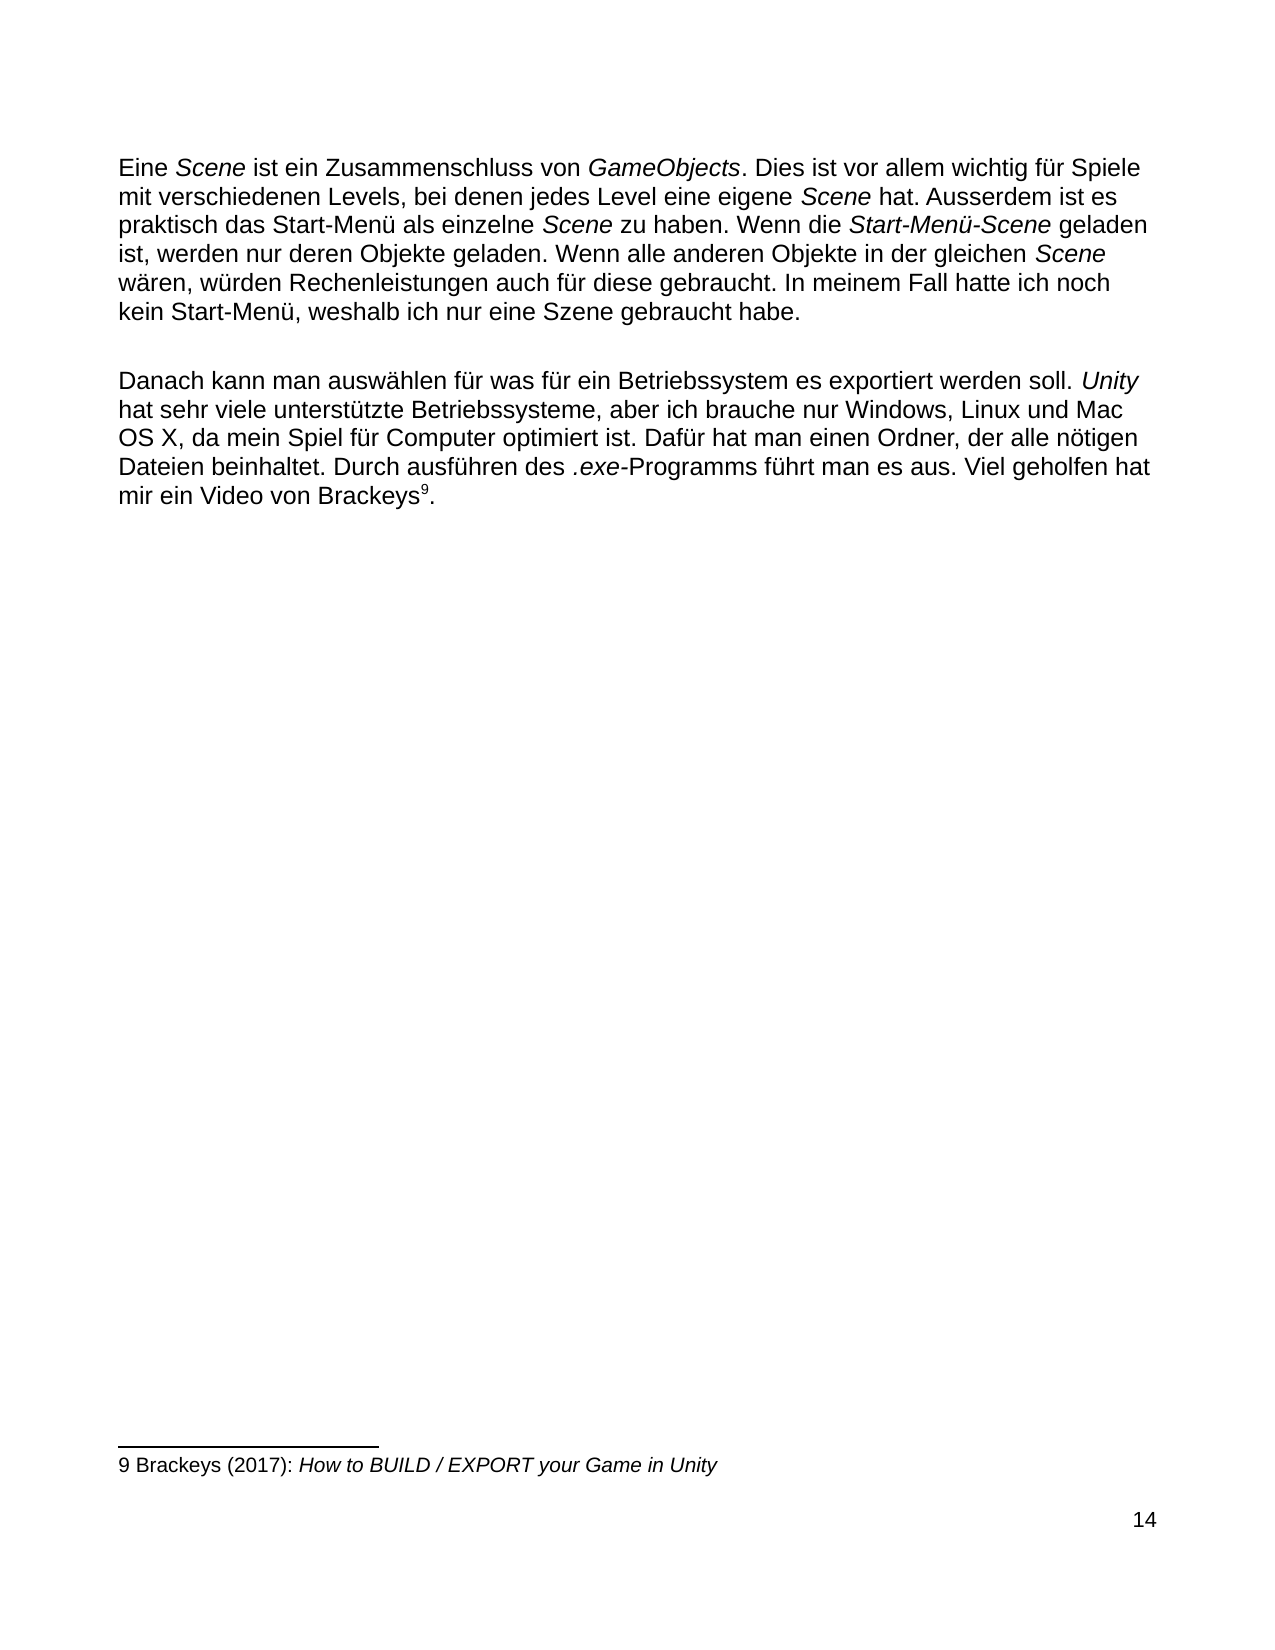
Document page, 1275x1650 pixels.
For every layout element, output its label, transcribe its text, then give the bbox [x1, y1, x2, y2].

text Danach kann man auswählen für was für ein Betriebssystem es exportiert werden soll. Unity hat sehr viele unterstützte Betriebssysteme, aber ich brauche nur Windows, Linux und Mac OS X, da mein Spiel für Computer optimiert ist. Dafür hat man einen Ordner, der alle nötigen Dateien beinhaltet. Durch ausführen des .exe-Programms führt man es aus. Viel geholfen hat mir ein Video von Brackeys. [118, 366, 1157, 510]
text Brackeys (2017): How to BUILD / EXPORT your Game in Unity [118, 1453, 1157, 1477]
text Eine Scene ist ein Zusammenschluss von GameObjects. Dies ist vor allem wichtig für Spiele mit verschiedenen Levels, bei denen jedes Level eine eigene Scene hat. Ausserdem ist es praktisch das Start-Menü als einzelne Scene zu haben. Wenn die Start-Menü-Scene geladen ist, werden nur deren Objekte geladen. Wenn alle anderen Objekte in der gleichen Scene wären, würden Rechenleistungen auch für diese gebraucht. In meinem Fall hatte ich noch kein Start-Menü, weshalb ich nur eine Szene gebraucht habe. [118, 153, 1157, 325]
